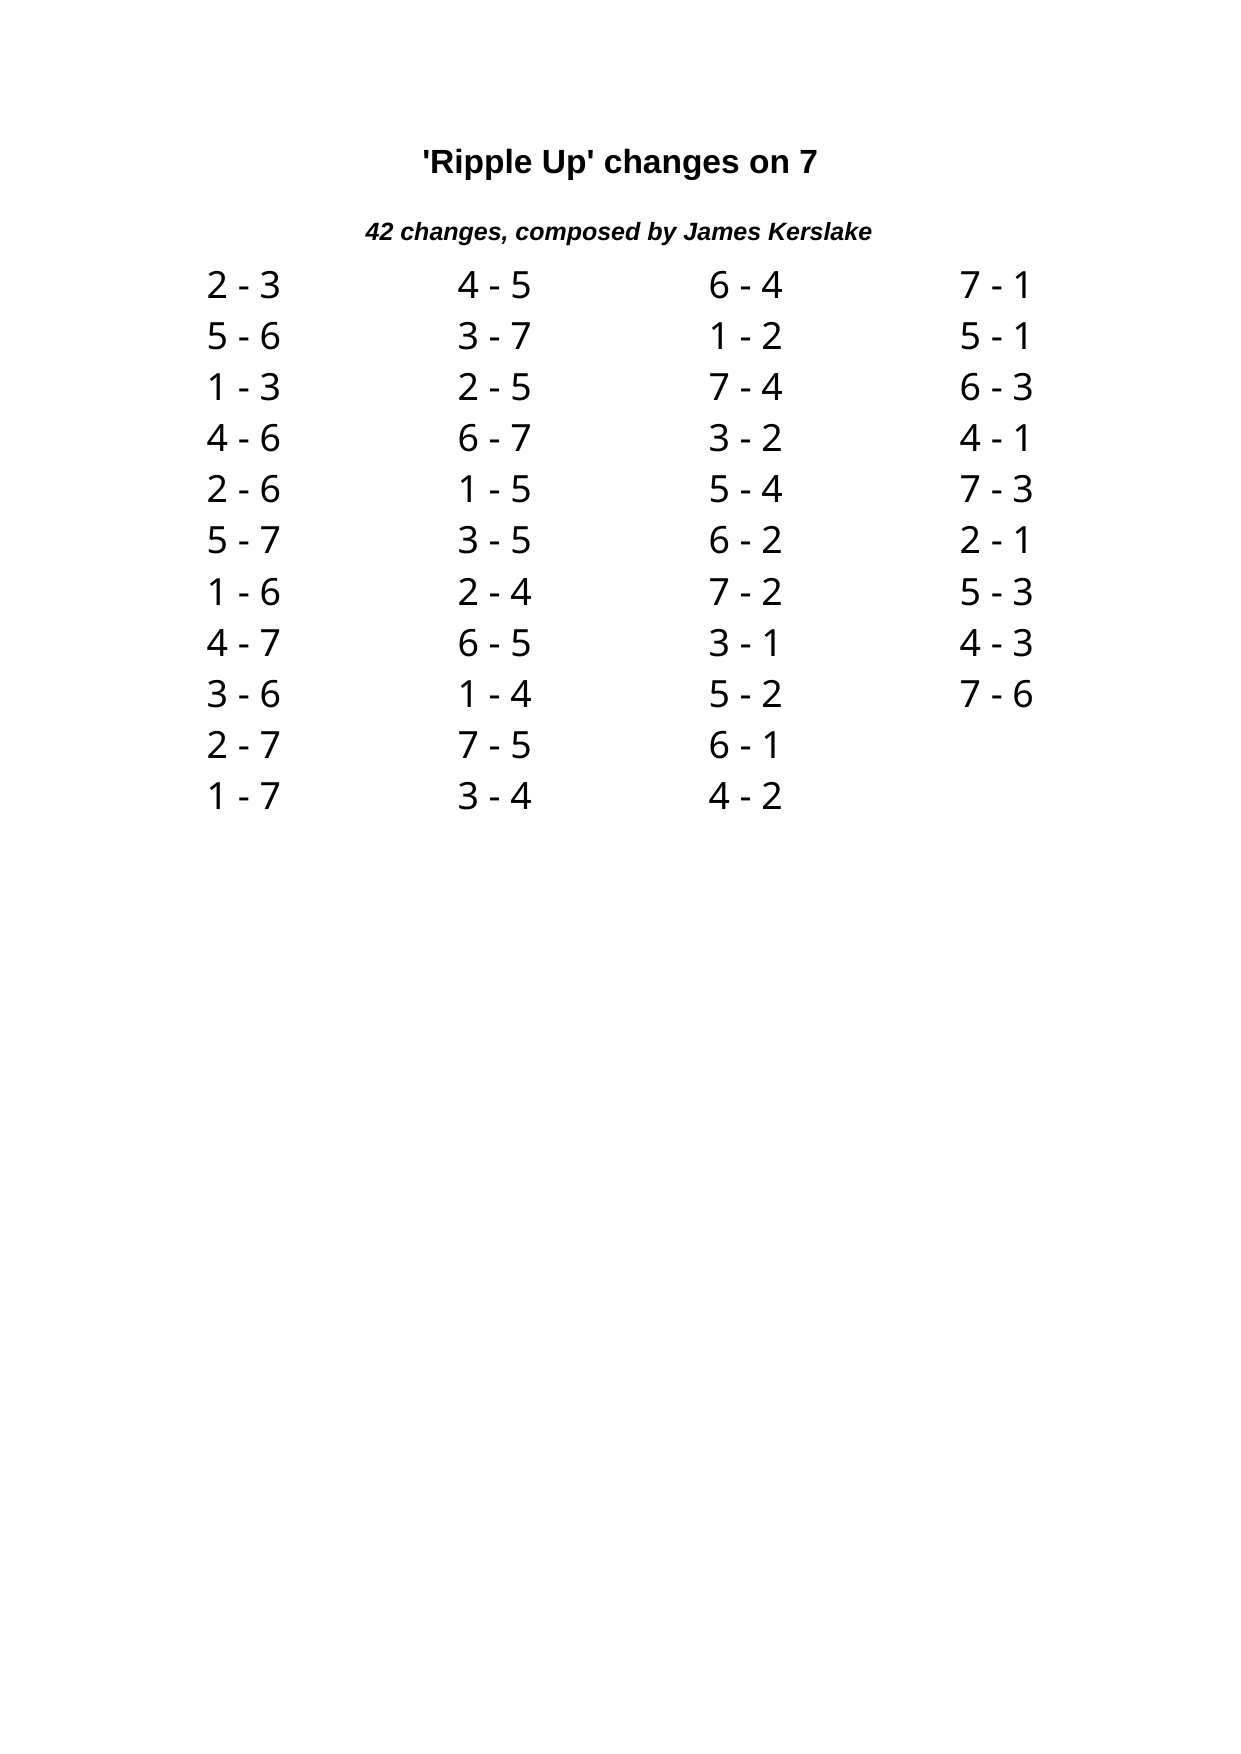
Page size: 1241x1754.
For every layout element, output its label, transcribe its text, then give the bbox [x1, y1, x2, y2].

text 4 - 6 [118, 412, 369, 463]
text 5 - 3 [871, 565, 1122, 616]
text 7 - 6 [871, 667, 1122, 718]
text 4 - 7 [118, 616, 369, 667]
text 5 - 7 [118, 514, 369, 565]
text 6 - 7 [369, 412, 620, 463]
text 4 - 3 [871, 616, 1122, 667]
text 3 - 7 [369, 309, 620, 361]
text 3 - 1 [620, 616, 871, 667]
text 6 - 2 [620, 514, 871, 565]
text 7 - 1 [871, 258, 1122, 309]
text 7 - 3 [871, 463, 1122, 514]
text 5 - 1 [871, 309, 1122, 361]
text 5 - 6 [118, 309, 369, 361]
text 6 - 1 [620, 718, 871, 769]
text 5 - 2 [620, 667, 871, 718]
text 1 - 6 [118, 565, 369, 616]
text 2 - 3 [118, 258, 369, 309]
subtitle 42 changes, composed by James Kerslake [118, 218, 1122, 246]
text 3 - 6 [118, 667, 369, 718]
text 5 - 4 [620, 463, 871, 514]
text 7 - 5 [369, 718, 620, 769]
text 6 - 5 [369, 616, 620, 667]
text 4 - 2 [620, 769, 871, 820]
text 3 - 2 [620, 412, 871, 463]
text 6 - 4 [620, 258, 871, 309]
text 4 - 1 [871, 412, 1122, 463]
text 3 - 5 [369, 514, 620, 565]
text 2 - 7 [118, 718, 369, 769]
text 3 - 4 [369, 769, 620, 820]
text 1 - 3 [118, 361, 369, 412]
text 2 - 4 [369, 565, 620, 616]
text 4 - 5 [369, 258, 620, 309]
text 2 - 5 [369, 361, 620, 412]
text 2 - 1 [871, 514, 1122, 565]
text 1 - 5 [369, 463, 620, 514]
subtitle 'Ripple Up' changes on 7 [118, 143, 1122, 181]
text 1 - 2 [620, 309, 871, 361]
text 7 - 4 [620, 361, 871, 412]
text 2 - 6 [118, 463, 369, 514]
text 6 - 3 [871, 361, 1122, 412]
text 7 - 2 [620, 565, 871, 616]
text 1 - 7 [118, 769, 369, 820]
text 1 - 4 [369, 667, 620, 718]
